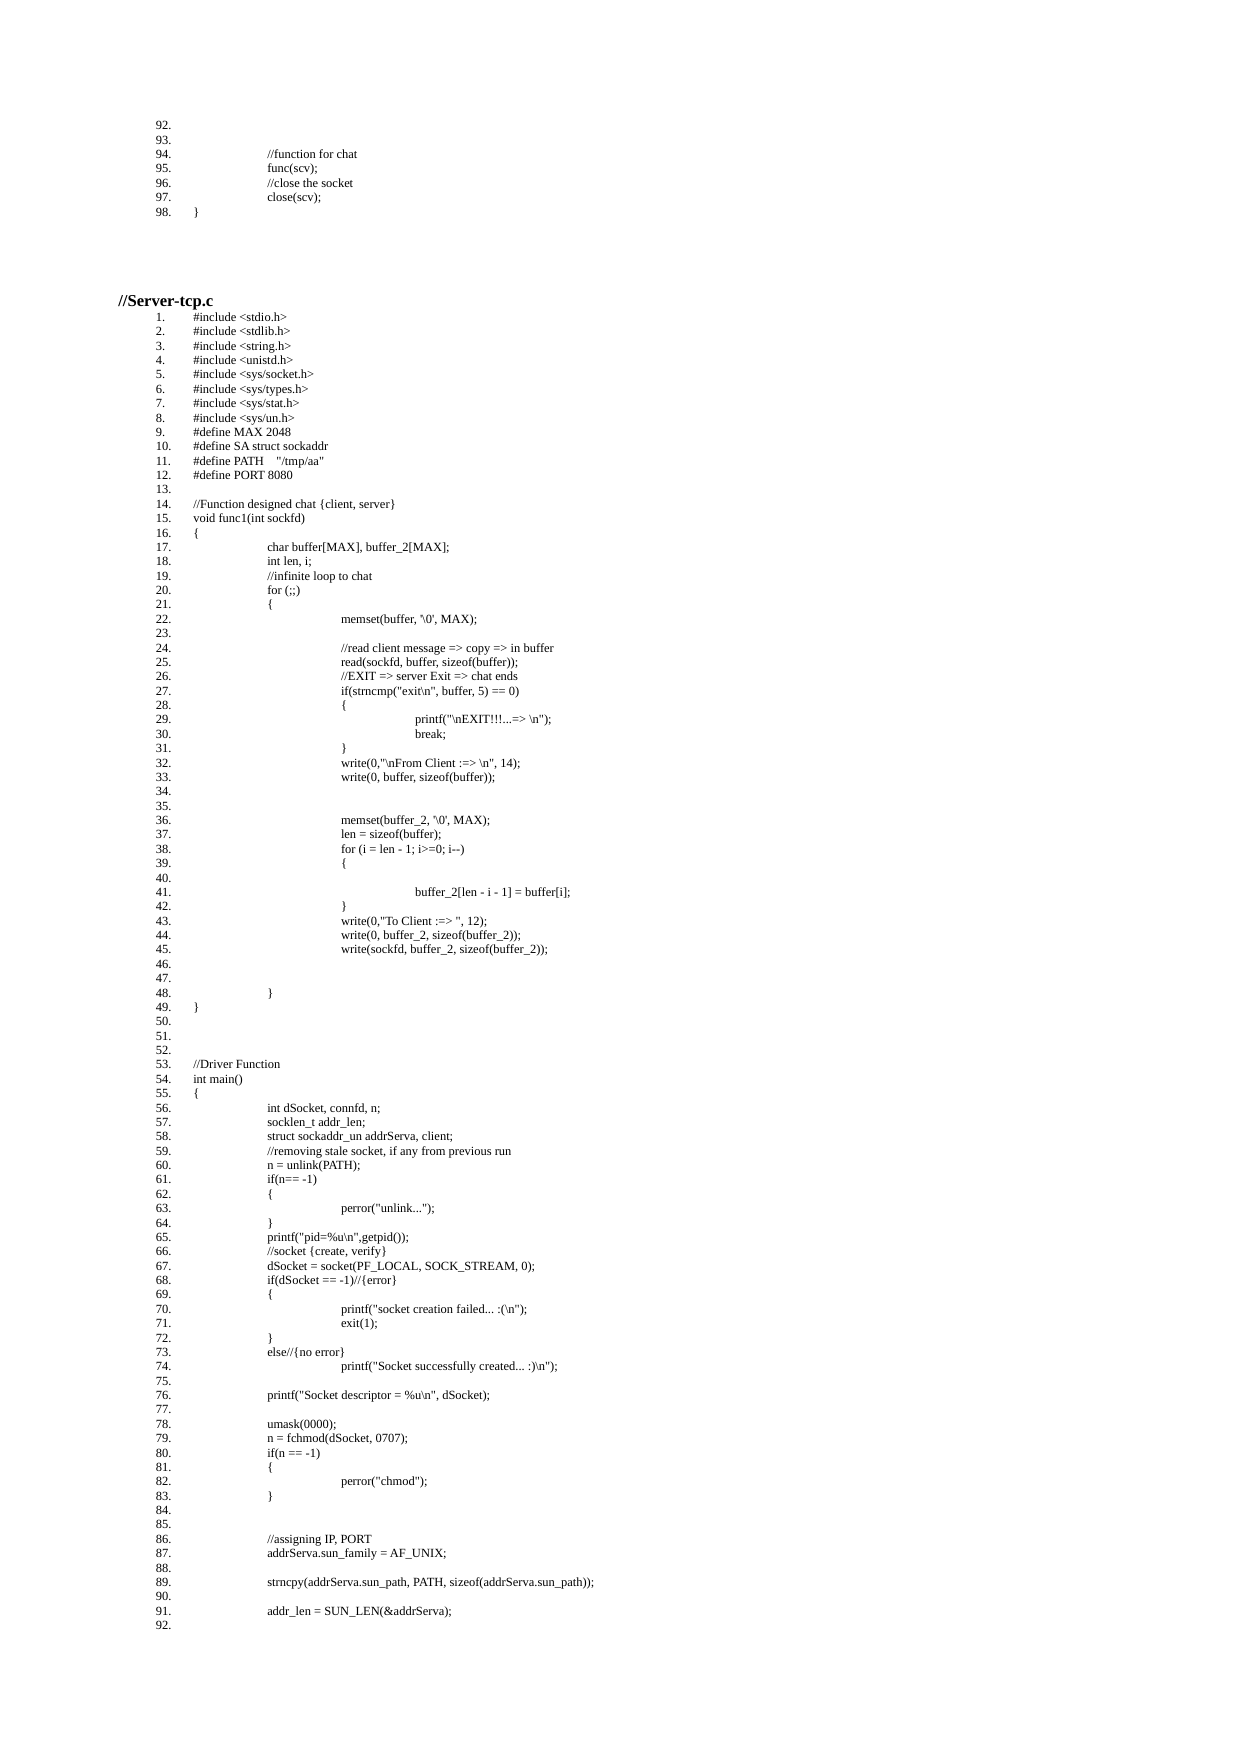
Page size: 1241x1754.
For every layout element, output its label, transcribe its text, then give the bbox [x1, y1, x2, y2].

list write(0,"To Client :=> ", 12); [156, 913, 1122, 928]
list } [156, 1215, 1122, 1230]
list #define MAX 2048 [156, 425, 1122, 439]
list } [156, 985, 1122, 1000]
list { [156, 856, 1122, 870]
list { [156, 525, 1122, 540]
list addrServa.sun_family = AF_UNIX; [156, 1546, 1122, 1560]
list //Driver Function [156, 1057, 1122, 1072]
list printf("pid=%u\n",getpid()); [156, 1230, 1122, 1244]
list } [156, 1330, 1122, 1345]
list buffer_2[len - i - 1] = buffer[i]; [156, 885, 1122, 899]
text //Server-tcp.c [118, 291, 1122, 310]
list memset(buffer_2, '\0', MAX); [156, 813, 1122, 827]
list int len, i; [156, 554, 1122, 568]
list printf("\nEXIT!!!...=> \n"); [156, 712, 1122, 727]
list #include <stdlib.h> [156, 324, 1122, 338]
list if(n == -1) [156, 1445, 1122, 1460]
list #define PATH "/tmp/aa" [156, 453, 1122, 468]
list #include <unistd.h> [156, 353, 1122, 367]
list int dSocket, connfd, n; [156, 1100, 1122, 1115]
list socklen_t addr_len; [156, 1115, 1122, 1129]
list write(sockfd, buffer_2, sizeof(buffer_2)); [156, 942, 1122, 957]
list write(0, buffer_2, sizeof(buffer_2)); [156, 928, 1122, 942]
list #define PORT 8080 [156, 468, 1122, 482]
list printf("Socket successfully created... :)\n"); [156, 1359, 1122, 1373]
list strncpy(addrServa.sun_path, PATH, sizeof(addrServa.sun_path)); [156, 1575, 1122, 1589]
list if(strncmp("exit\n", buffer, 5) == 0) [156, 683, 1122, 698]
list } [156, 899, 1122, 913]
list perror("chmod"); [156, 1474, 1122, 1488]
list n = unlink(PATH); [156, 1158, 1122, 1172]
list umask(0000); [156, 1417, 1122, 1431]
list void func1(int sockfd) [156, 511, 1122, 525]
list //socket {create, verify} [156, 1244, 1122, 1258]
list char buffer[MAX], buffer_2[MAX]; [156, 540, 1122, 554]
list //read client message => copy => in buffer [156, 640, 1122, 655]
list } [156, 204, 1122, 219]
list func(scv); [156, 161, 1122, 176]
list n = fchmod(dSocket, 0707); [156, 1431, 1122, 1445]
list //infinite loop to chat [156, 568, 1122, 583]
list { [156, 1460, 1122, 1474]
list //Function designed chat {client, server} [156, 497, 1122, 511]
list #include <sys/stat.h> [156, 396, 1122, 410]
list else//{no error} [156, 1345, 1122, 1359]
list for (;;) [156, 583, 1122, 597]
list { [156, 597, 1122, 612]
list } [156, 1000, 1122, 1014]
list break; [156, 727, 1122, 741]
list #define SA struct sockaddr [156, 439, 1122, 453]
list perror("unlink..."); [156, 1201, 1122, 1215]
list printf("socket creation failed... :(\n"); [156, 1302, 1122, 1316]
list { [156, 1086, 1122, 1100]
list #include <string.h> [156, 338, 1122, 353]
list } [156, 741, 1122, 755]
list #include <sys/un.h> [156, 410, 1122, 425]
list addr_len = SUN_LEN(&addrServa); [156, 1603, 1122, 1618]
list len = sizeof(buffer); [156, 827, 1122, 842]
list memset(buffer, '\0', MAX); [156, 612, 1122, 626]
list { [156, 1287, 1122, 1302]
list for (i = len - 1; i>=0; i--) [156, 842, 1122, 856]
list { [156, 698, 1122, 712]
list { [156, 1187, 1122, 1201]
list //EXIT => server Exit => chat ends [156, 669, 1122, 683]
list //assigning IP, PORT [156, 1532, 1122, 1546]
list #include <stdio.h> [156, 310, 1122, 324]
list exit(1); [156, 1316, 1122, 1330]
list //removing stale socket, if any from previous run [156, 1143, 1122, 1158]
list #include <sys/types.h> [156, 382, 1122, 396]
list read(sockfd, buffer, sizeof(buffer)); [156, 655, 1122, 669]
list if(dSocket == -1)//{error} [156, 1273, 1122, 1287]
list printf("Socket descriptor = %u\n", dSocket); [156, 1388, 1122, 1402]
list //function for chat [156, 147, 1122, 161]
list if(n== -1) [156, 1172, 1122, 1187]
list write(0,"\nFrom Client :=> \n", 14); [156, 755, 1122, 770]
list struct sockaddr_un addrServa, client; [156, 1129, 1122, 1143]
list #include <sys/socket.h> [156, 367, 1122, 382]
list write(0, buffer, sizeof(buffer)); [156, 770, 1122, 784]
list dSocket = socket(PF_LOCAL, SOCK_STREAM, 0); [156, 1258, 1122, 1273]
list //close the socket [156, 176, 1122, 190]
list int main() [156, 1072, 1122, 1086]
list close(scv); [156, 190, 1122, 204]
list } [156, 1488, 1122, 1503]
